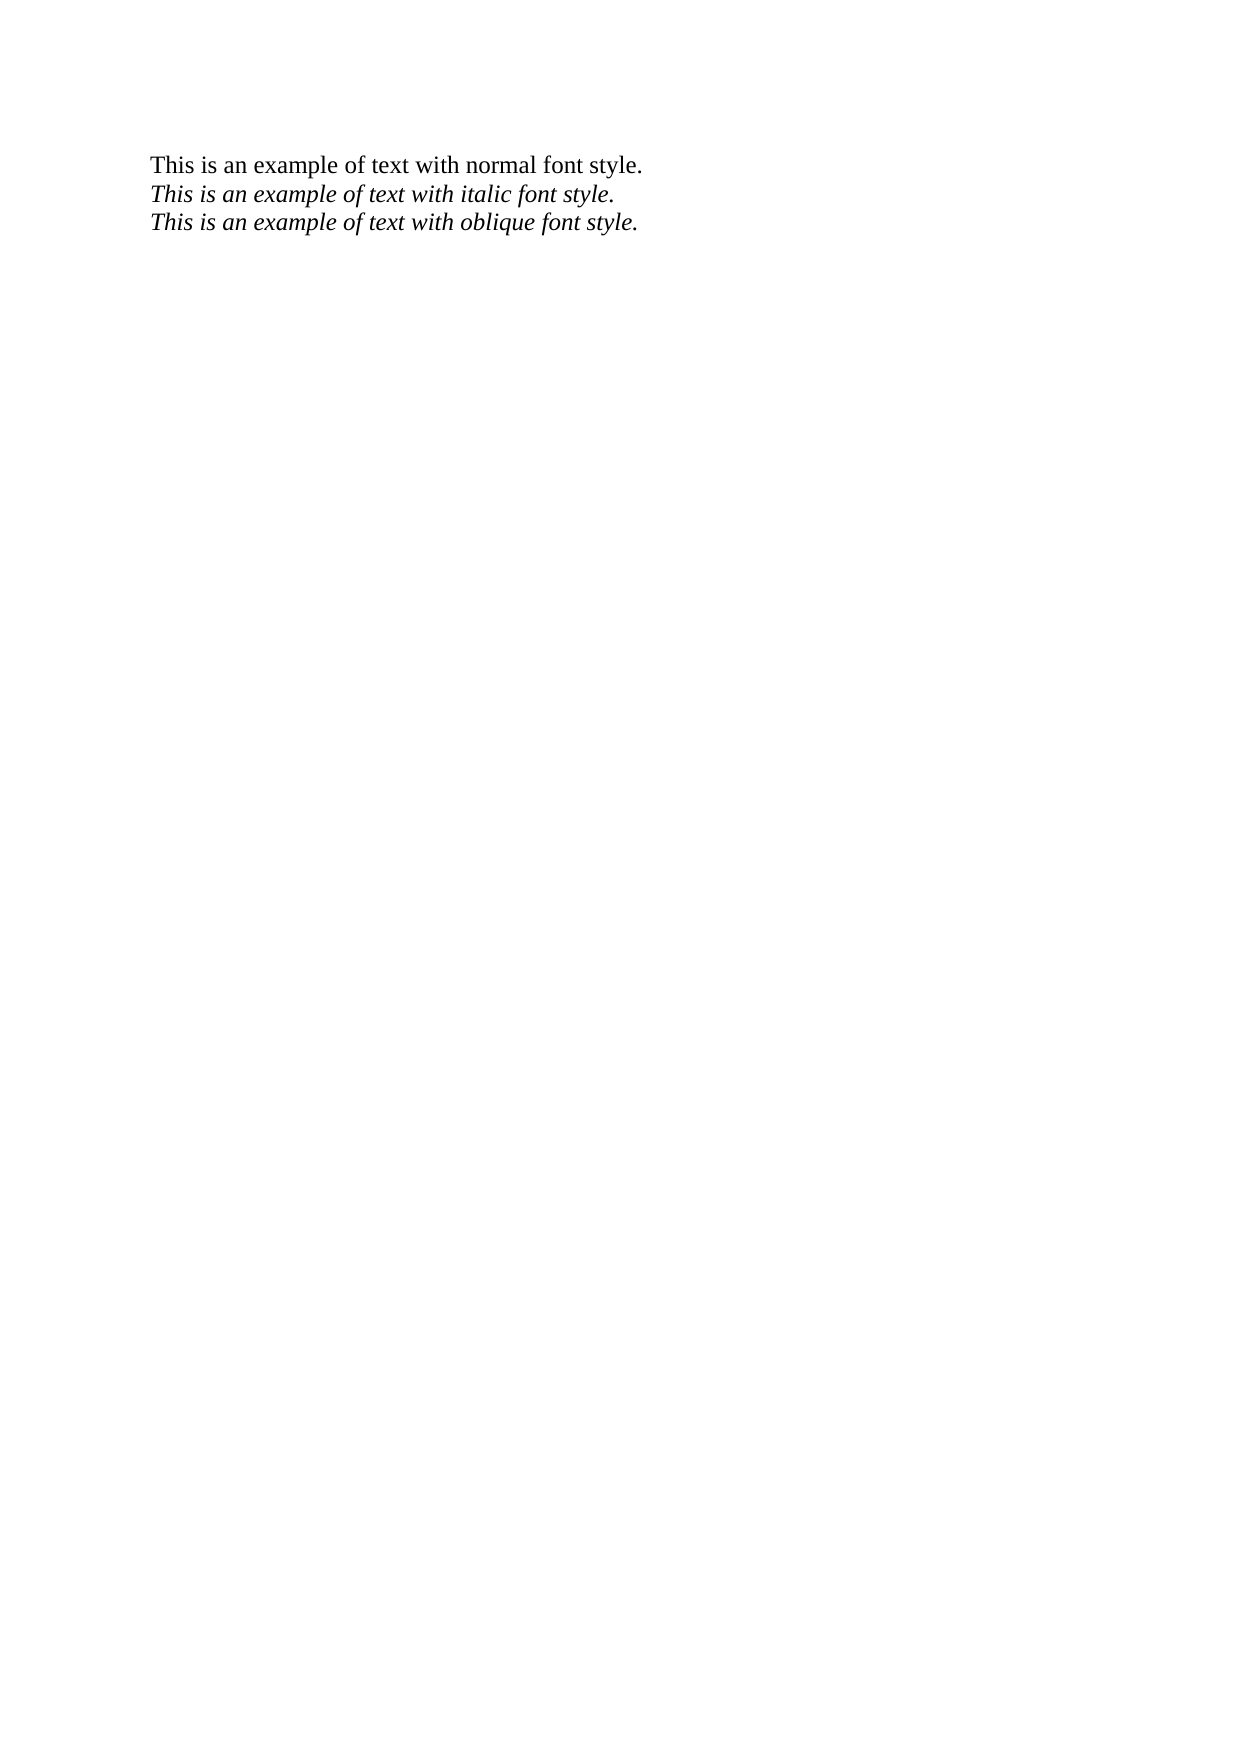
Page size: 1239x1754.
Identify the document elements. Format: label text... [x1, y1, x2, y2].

text This is an example of text with oblique font style. [150, 207, 1089, 236]
text This is an example of text with italic font style. [150, 179, 1089, 207]
text This is an example of text with normal font style. [150, 150, 1089, 179]
